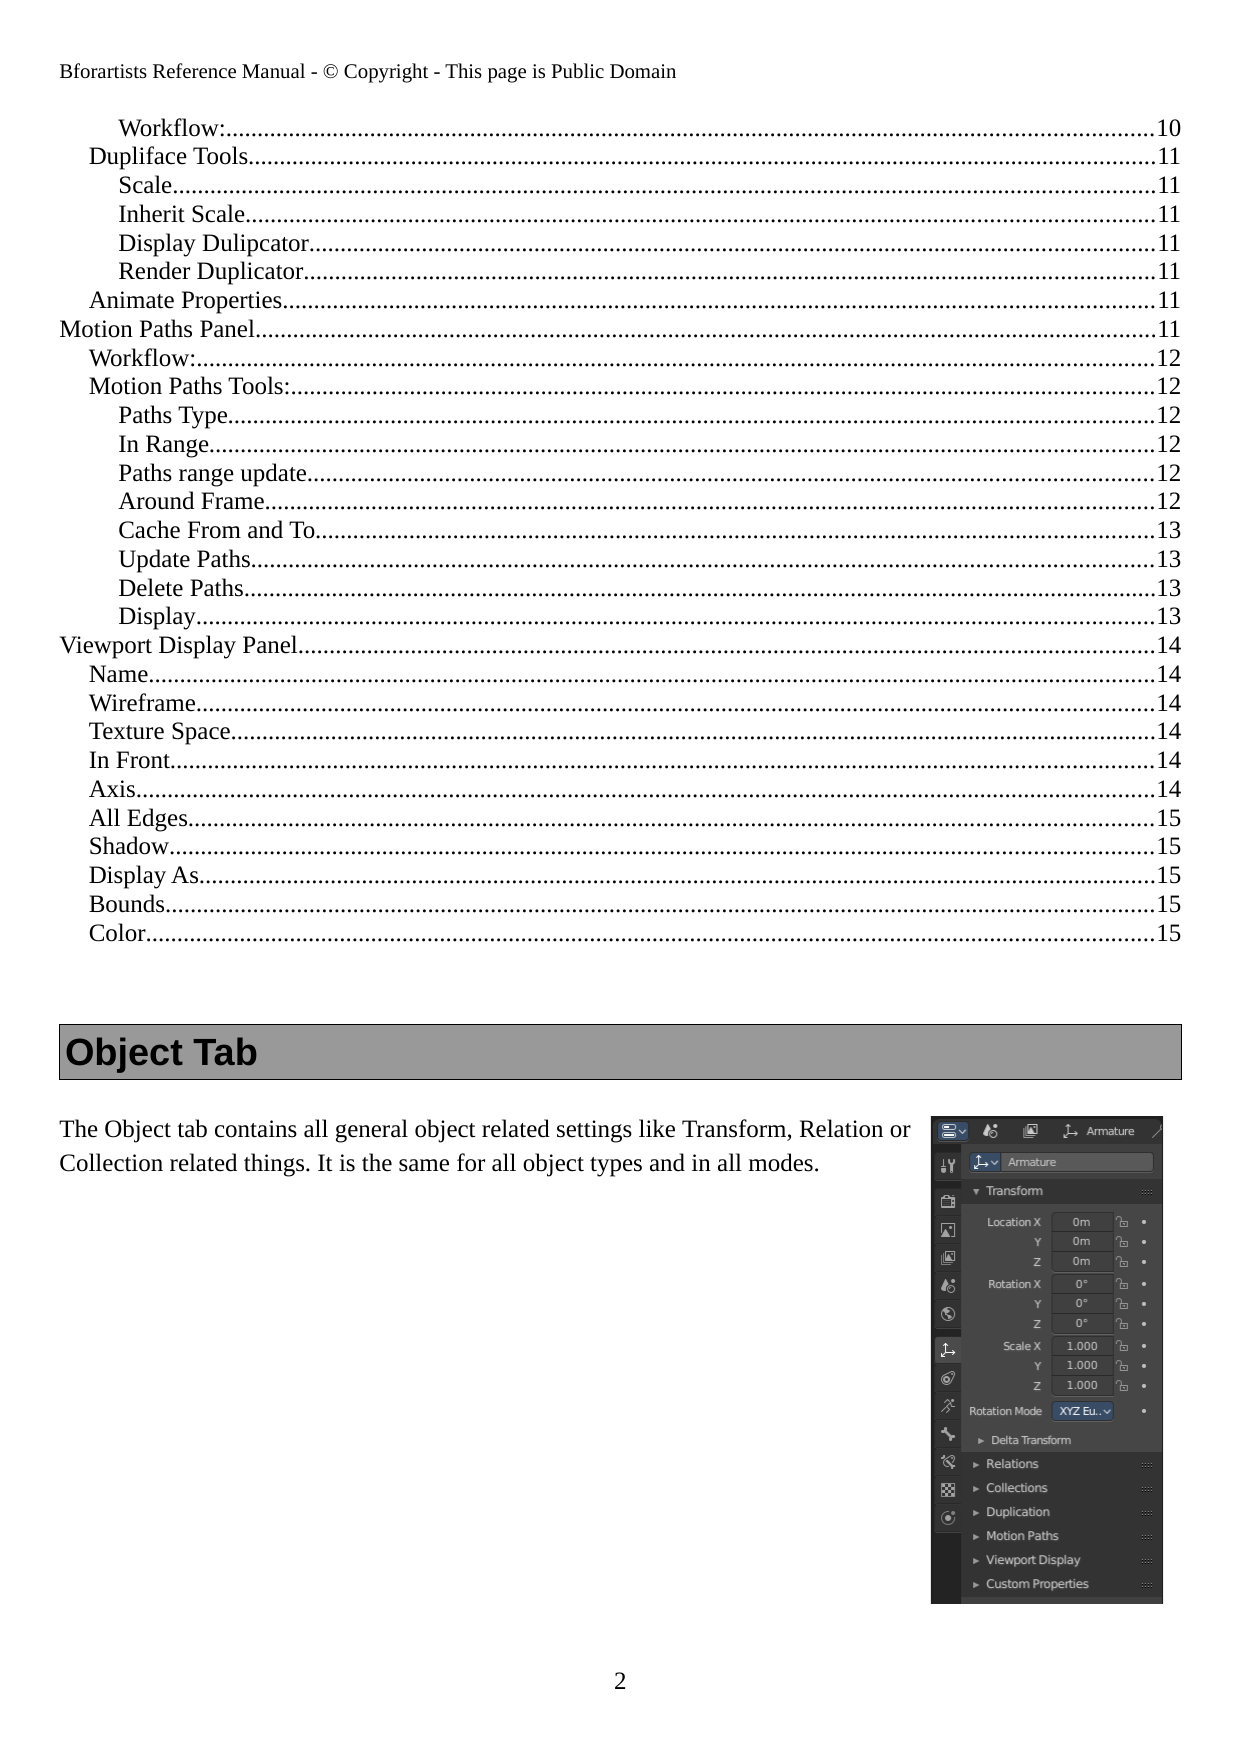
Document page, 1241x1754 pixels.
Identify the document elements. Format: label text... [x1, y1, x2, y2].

text Display As 15 [88, 860, 1181, 889]
text In Range 12 [118, 429, 1181, 458]
text Display 13 [118, 601, 1181, 630]
text Update Paths 13 [118, 544, 1181, 573]
text Viewport Display Panel 14 [59, 630, 1181, 659]
text Motion Paths Tools: 12 [88, 371, 1181, 400]
text Animate Properties 11 [88, 285, 1181, 314]
text Scale 11 [118, 170, 1181, 199]
text Inherit Scale 11 [118, 199, 1181, 228]
text Name 14 [88, 659, 1181, 688]
text Color 15 [88, 918, 1181, 946]
text Texture Space 14 [88, 716, 1181, 745]
text Wireframe 14 [88, 688, 1181, 716]
text The Object tab contains all general object related settings like Transform, Relation or Collection related things. It is the same for all object types and in all modes. [59, 1114, 1181, 1177]
text Dupliface Tools 11 [88, 141, 1181, 170]
text Around Frame 12 [118, 486, 1181, 515]
text Paths Type 12 [118, 400, 1181, 429]
text Shadow 15 [88, 831, 1181, 860]
text Paths range update 12 [118, 458, 1181, 486]
text Axis 14 [88, 774, 1181, 803]
text All Edges 15 [88, 803, 1181, 831]
text Workflow: 10 [118, 113, 1181, 141]
text Motion Paths Panel 11 [59, 314, 1181, 343]
text Workflow: 12 [88, 343, 1181, 371]
text Display Dulipcator 11 [118, 228, 1181, 256]
text Cache From and To 13 [118, 515, 1181, 544]
text Render Duplicator 11 [118, 256, 1181, 285]
picture [930, 1116, 1164, 1604]
text Delete Paths 13 [118, 573, 1181, 601]
text Bounds 15 [88, 889, 1181, 918]
text In Front 14 [88, 745, 1181, 774]
table_header Object Tab [60, 1025, 1181, 1079]
